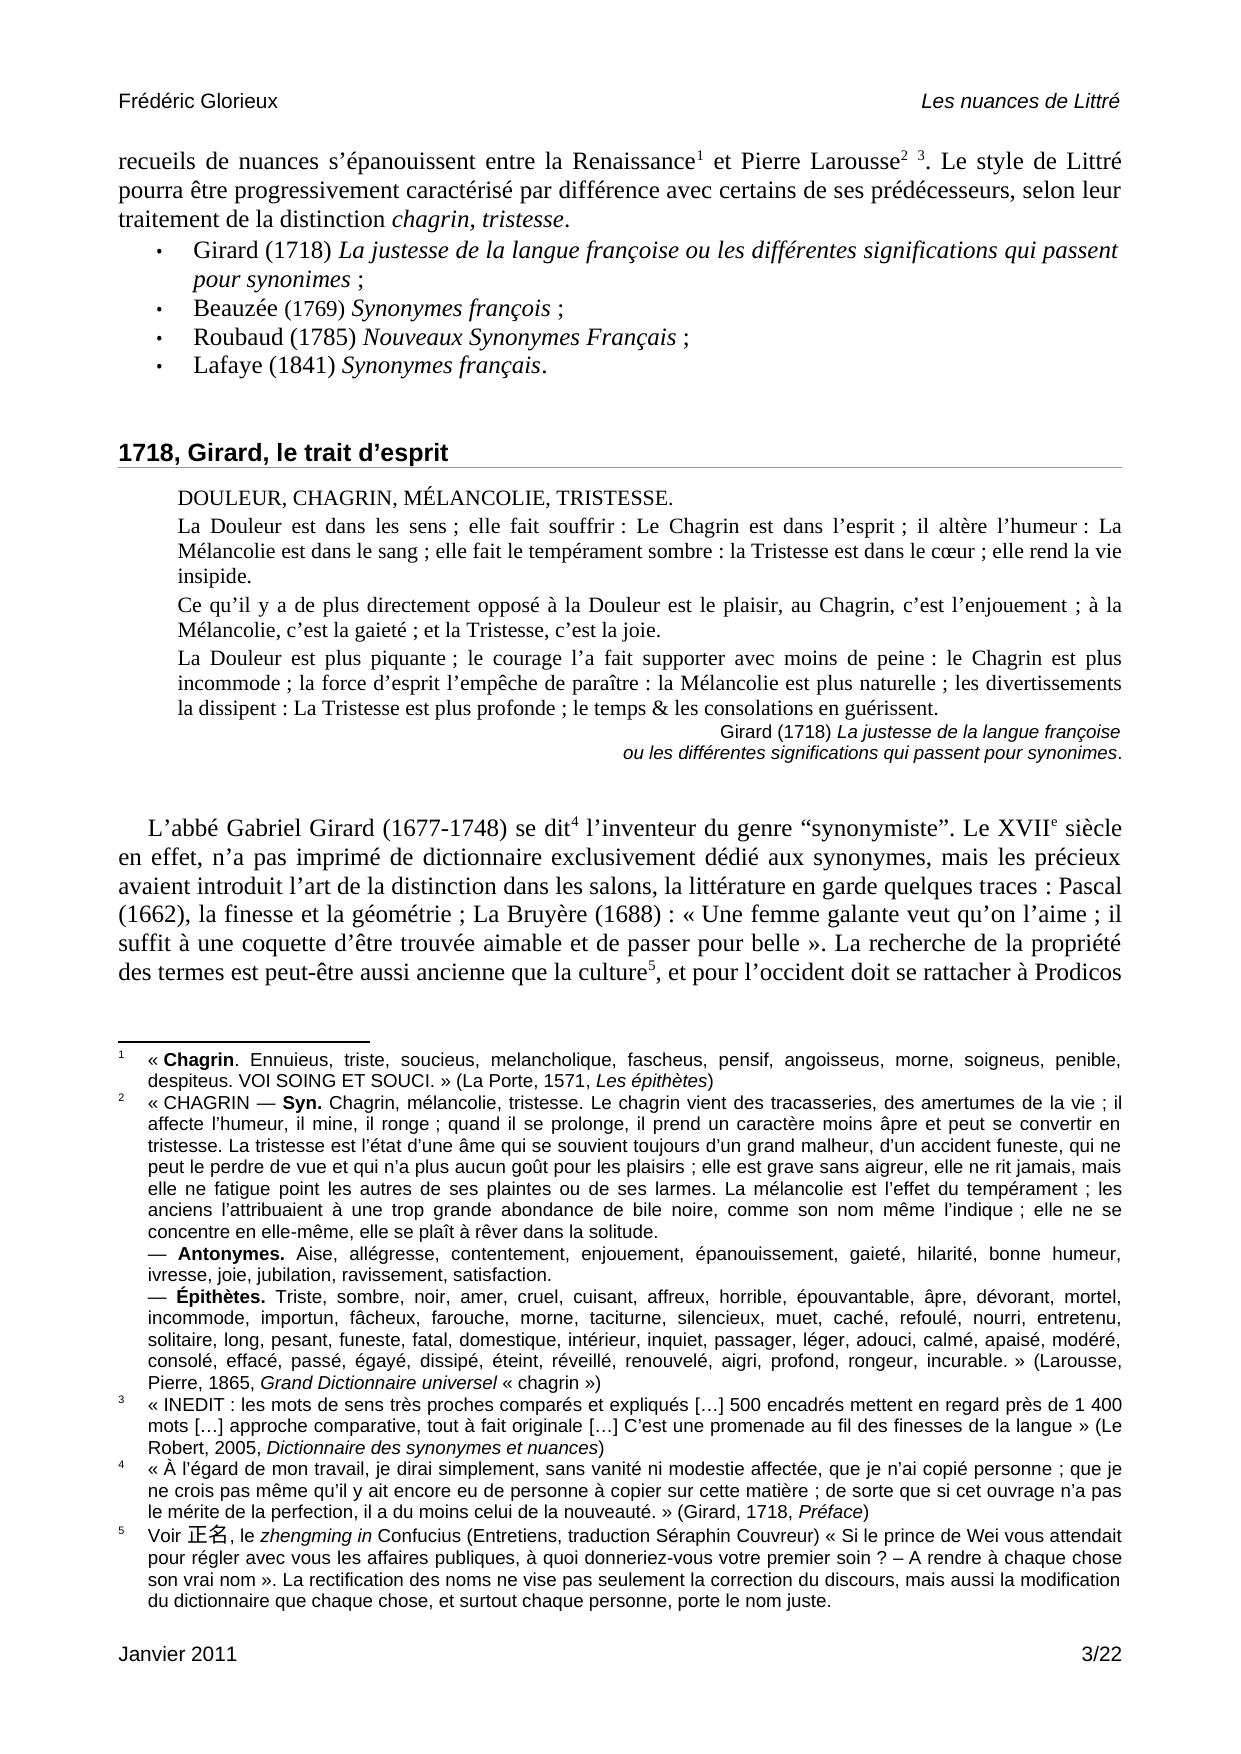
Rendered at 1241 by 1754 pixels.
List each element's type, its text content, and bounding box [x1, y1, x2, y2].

text « À l’égard de mon travail, je dirai simplement, sans vanité ni modestie affectée, que je n’ai copié personne ; que je ne crois pas même qu’il y ait encore eu de personne à copier sur cette matière ; de sorte que si cet ouvrage n’a pas le mérite de la perfection, il a du moins celui de la nouveauté. » (Girard, 1718, Préface) [118, 1458, 1122, 1523]
text « INEDIT : les mots de sens très proches comparés et expliqués […] 500 encadrés mettent en regard près de 1 400 mots […] approche comparative, tout à fait originale […] C’est une promenade au fil des finesses de la langue » (Le Robert, 2005, Dictionnaire des synonymes et nuances) [118, 1393, 1122, 1458]
text DOULEUR, CHAGRIN, MÉLANCOLIE, TRISTESSE. [177, 485, 1122, 510]
text recueils de nuances s’épanouissent entre la Renaissance et Pierre Larousse . Le style de Littré pourra être progressivement caractérisé par différence avec certains de ses prédécesseurs, selon leur traitement de la distinction chagrin, tristesse. [118, 146, 1122, 233]
list Beauzée (1769) Synonymes françois ; [156, 293, 1122, 322]
text « Chagrin. Ennuieus, triste, soucieus, melancholique, fascheus, pensif, angoisseus, morne, soigneus, penible, despiteus. VOI SOING ET SOUCI. » (La Porte, 1571, Les épithètes) [118, 1048, 1122, 1091]
text Voir 正名, le zhengming in Confucius (Entretiens, traduction Séraphin Couvreur) « Si le prince de Wei vous attendait pour régler avec vous les affaires publiques, à quoi donneriez-vous votre premier soin ? – A rendre à chaque chose son vrai nom ». La rectification des noms ne vise pas seulement la correction du discours, mais aussi la modification du dictionnaire que chaque chose, et surtout chaque personne, porte le nom juste. [118, 1523, 1122, 1612]
text Ce qu’il y a de plus directement opposé à la Douleur est le plaisir, au Chagrin, c’est l’enjouement ; à la Mélancolie, c’est la gaieté ; et la Tristesse, c’est la joie. [177, 592, 1122, 642]
text L’abbé Gabriel Girard (1677-1748) se dit l’inventeur du genre “synonymiste”. Le XVIIe siècle en effet, n’a pas imprimé de dictionnaire exclusivement dédié aux synonymes, mais les précieux avaient introduit l’art de la distinction dans les salons, la littérature en garde quelques traces : Pascal (1662), la finesse et la géométrie ; La Bruyère (1688) : « Une femme galante veut qu’on l’aime ; il suffit à une coquette d’être trouvée aimable et de passer pour belle ». La recherche de la propriété des termes est peut-être aussi ancienne que la culture, et pour l’occident doit se rattacher à Prodicos [118, 813, 1122, 986]
text La Douleur est dans les sens ; elle fait souffrir : Le Chagrin est dans l’esprit ; il altère l’humeur : La Mélancolie est dans le sang ; elle fait le tempérament sombre : la Tristesse est dans le cœur ; elle rend la vie insipide. [177, 513, 1122, 589]
subtitle 1718, Girard, le trait d’esprit [118, 438, 1122, 467]
text « CHAGRIN — Syn. Chagrin, mélancolie, tristesse. Le chagrin vient des tracasseries, des amertumes de la vie ; il affecte l’humeur, il mine, il ronge ; quand il se prolonge, il prend un caractère moins âpre et peut se convertir en tristesse. La tristesse est l’état d’une âme qui se souvient toujours d’un grand malheur, d’un accident funeste, qui ne peut le perdre de vue et qui n’a plus aucun goût pour les plaisirs ; elle est grave sans aigreur, elle ne rit jamais, mais elle ne fatigue point les autres de ses plaintes ou de ses larmes. La mélancolie est l’effet du tempérament ; les anciens l’attribuaient à une trop grande abondance de bile noire, comme son nom même l’indique ; elle ne se concentre en elle-même, elle se plaît à rêver dans la solitude. — Antonymes. Aise, allégresse, contentement, enjouement, épanouissement, gaieté, hilarité, bonne humeur, ivresse, joie, jubilation, ravissement, satisfaction. — Épithètes. Triste, sombre, noir, amer, cruel, cuisant, affreux, horrible, épouvantable, âpre, dévorant, mortel, incommode, importun, fâcheux, farouche, morne, taciturne, silencieux, muet, caché, refoulé, nourri, entretenu, solitaire, long, pesant, funeste, fatal, domestique, intérieur, inquiet, passager, léger, adouci, calmé, apaisé, modéré, consolé, effacé, passé, égayé, dissipé, éteint, réveillé, renouvelé, aigri, profond, rongeur, incurable. » (Larousse, Pierre, 1865, Grand Dictionnaire universel « chagrin ») [118, 1091, 1122, 1393]
list Roubaud (1785) Nouveaux Synonymes Français ; [156, 322, 1122, 351]
text Girard (1718) La justesse de la langue françoise ou les différentes significations qui passent pour synonimes. [236, 721, 1122, 764]
list Lafaye (1841) Synonymes français. [156, 351, 1122, 379]
text La Douleur est plus piquante ; le courage l’a fait supporter avec moins de peine : le Chagrin est plus incommode ; la force d’esprit l’empêche de paraître : la Mélancolie est plus naturelle ; les divertissements la dissipent : La Tristesse est plus profonde ; le temps & les consolations en guérissent. [177, 645, 1122, 721]
list Girard (1718) La justesse de la langue françoise ou les différentes significations qui passent pour synonimes ; [156, 236, 1122, 293]
